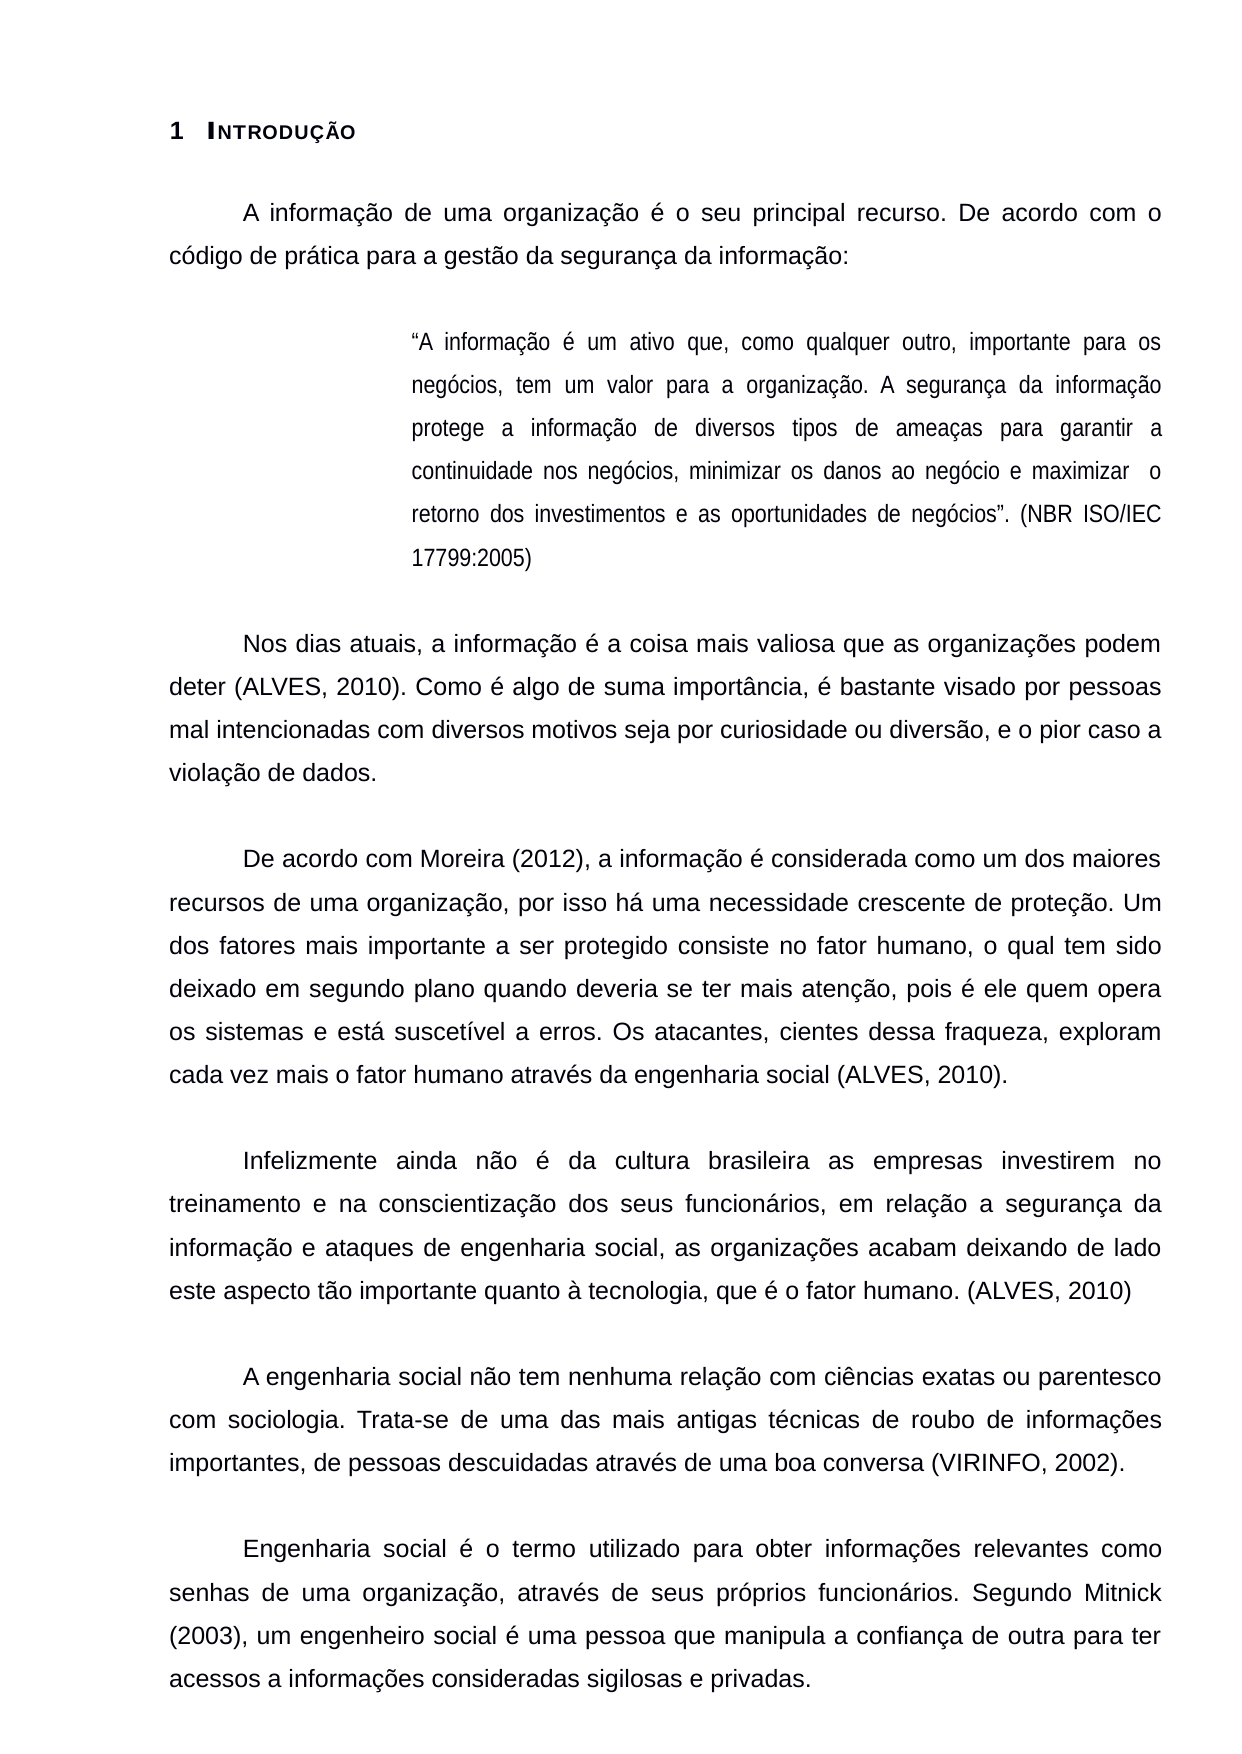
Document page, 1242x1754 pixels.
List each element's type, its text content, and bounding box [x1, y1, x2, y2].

text De acordo com Moreira (2012), a informação é considerada como um dos maiores recursos de uma organização, por isso há uma necessidade crescente de proteção. Um dos fatores mais importante a ser protegido consiste no fator humano, o qual tem sido deixado em segundo plano quando deveria se ter mais atenção, pois é ele quem opera os sistemas e está suscetível a erros. Os atacantes, cientes dessa fraqueza, exploram cada vez mais o fator humano através da engenharia social (ALVES, 2010). [169, 844, 1163, 1089]
text A informação de uma organização é o seu principal recurso. De acordo com o código de prática para a gestão da segurança da informação: [169, 198, 1163, 269]
text Nos dias atuais, a informação é a coisa mais valiosa que as organizações podem deter (ALVES, 2010). Como é algo de suma importância, é bastante visado por pessoas mal intencionadas com diversos motivos seja por curiosidade ou diversão, e o pior caso a violação de dados. [169, 629, 1163, 787]
text “A informação é um ativo que, como qualquer outro, importante para os negócios, tem um valor para a organização. A segurança da informação protege a informação de diversos tipos de ameaças para garantir a continuidade nos negócios, minimizar os danos ao negócio e maximizar o retorno dos investimentos e as oportunidades de negócios”. (NBR ISO/IEC 17799:2005) [411, 327, 1163, 571]
text Infelizmente ainda não é da cultura brasileira as empresas investirem no treinamento e na conscientização dos seus funcionários, em relação a segurança da informação e ataques de engenharia social, as organizações acabam deixando de lado este aspecto tão importante quanto à tecnologia, que é o fator humano. (ALVES, 2010) [169, 1146, 1163, 1304]
text Engenharia social é o termo utilizado para obter informações relevantes como senhas de uma organização, através de seus próprios funcionários. Segundo Mitnick (2003), um engenheiro social é uma pessoa que manipula a confiança de outra para ter acessos a informações consideradas sigilosas e privadas. [169, 1534, 1163, 1693]
text 1 INTRODUÇÃO [169, 116, 1171, 145]
text A engenharia social não tem nenhuma relação com ciências exatas ou parentesco com sociologia. Trata-se de uma das mais antigas técnicas de roubo de informações importantes, de pessoas descuidadas através de uma boa conversa (VIRINFO, 2002). [169, 1362, 1163, 1477]
